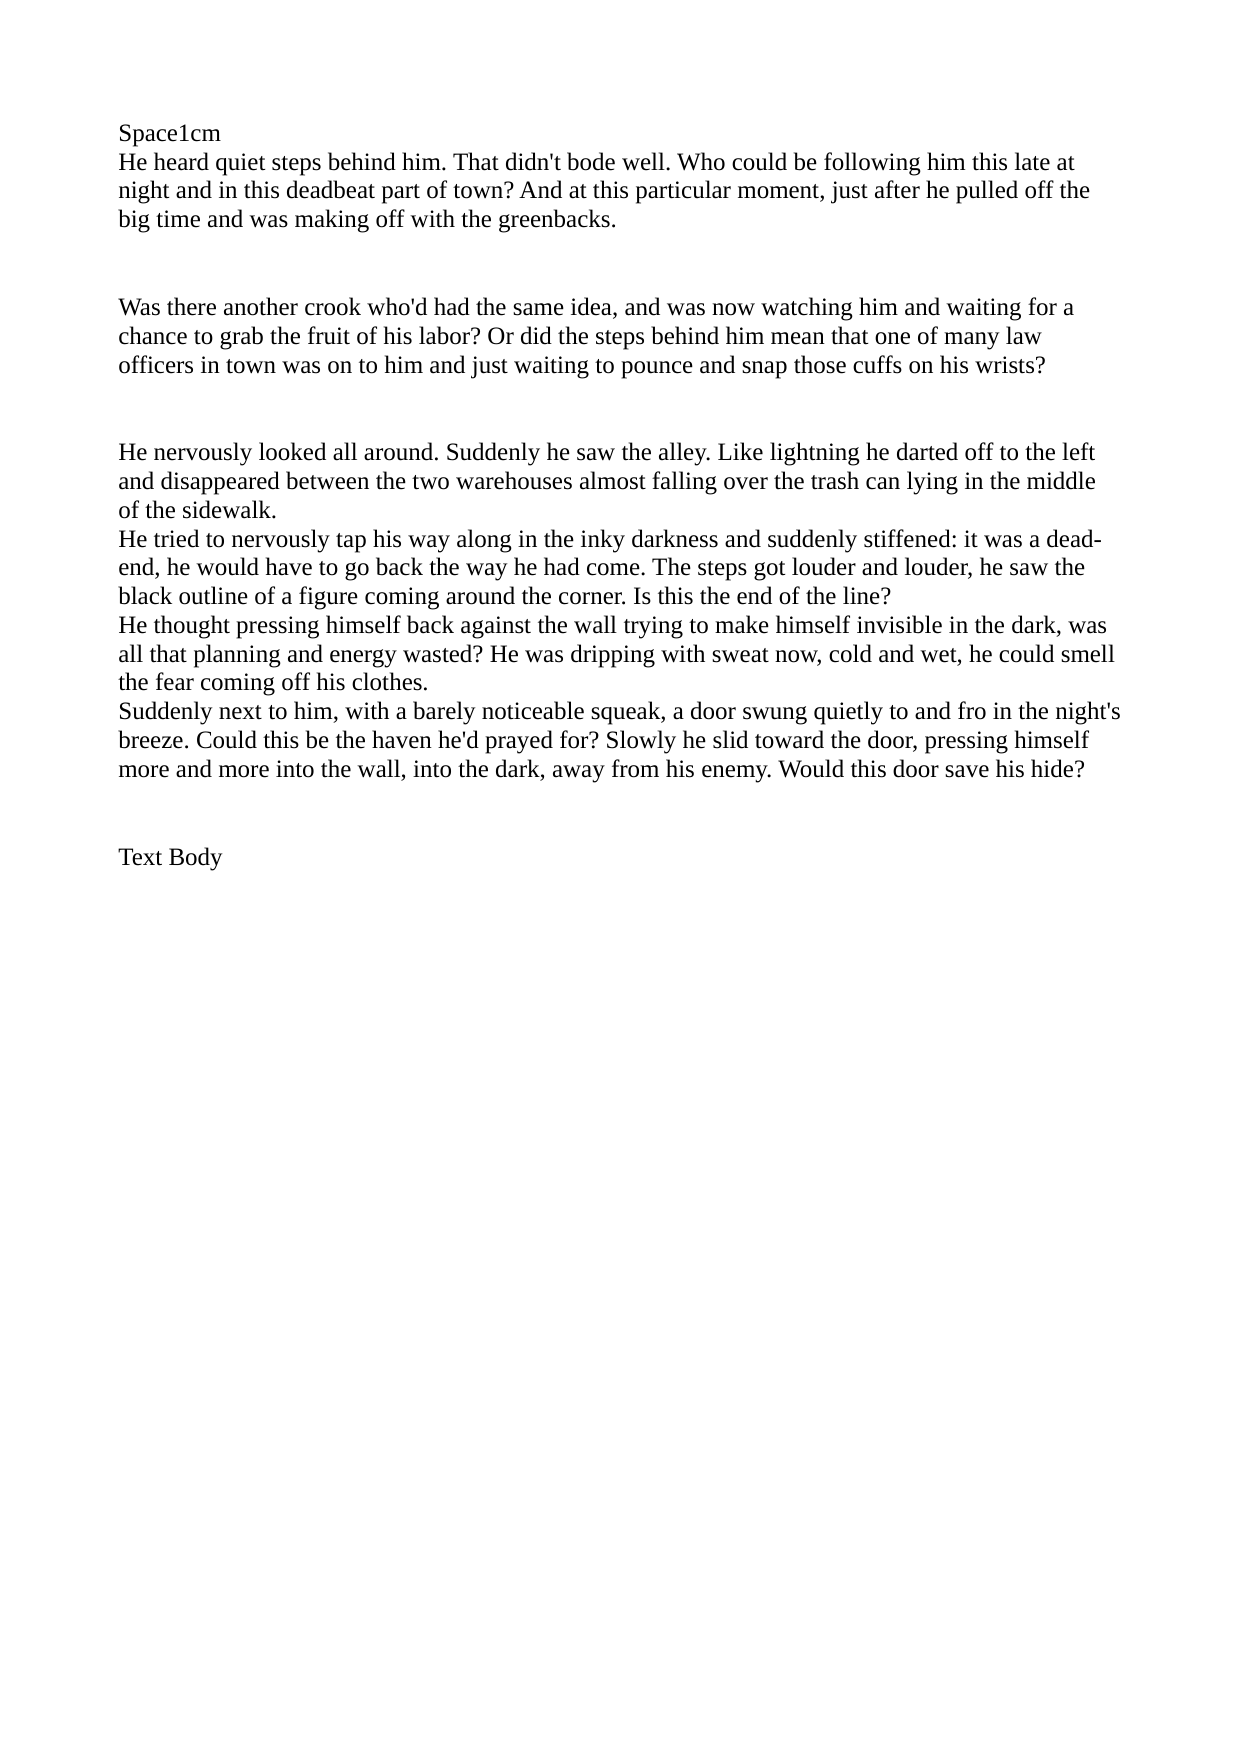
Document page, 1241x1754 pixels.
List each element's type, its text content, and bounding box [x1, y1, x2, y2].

text He heard quiet steps behind him. That didn't bode well. Who could be following him this late at night and in this deadbeat part of town? And at this particular moment, just after he pulled off the big time and was making off with the greenbacks. [118, 147, 1122, 233]
text Was there another crook who'd had the same idea, and was now watching him and waiting for a chance to grab the fruit of his labor? Or did the steps behind him mean that one of many law officers in town was on to him and just waiting to pounce and snap those cuffs on his wrists? [118, 292, 1122, 378]
text He nervously looked all around. Suddenly he saw the alley. Like lightning he darted off to the left and disappeared between the two warehouses almost falling over the trash can lying in the middle of the sidewalk. [118, 437, 1122, 524]
text Suddenly next to him, with a barely noticeable squeak, a door swung quietly to and fro in the night's breeze. Could this be the haven he'd prayed for? Slowly he slid toward the door, pressing himself more and more into the wall, into the dark, away from his enemy. Would this door save his hide? [118, 696, 1122, 782]
text He thought pressing himself back against the wall trying to make himself invisible in the dark, was all that planning and energy wasted? He was dripping with sweat now, cold and wet, he could smell the fear coming off his clothes. [118, 610, 1122, 696]
text Space1cm [118, 118, 1122, 147]
text He tried to nervously tap his way along in the inky darkness and suddenly stiffened: it was a dead-end, he would have to go back the way he had come. The steps got louder and louder, he saw the black outline of a figure coming around the corner. Is this the end of the line? [118, 524, 1122, 610]
text Text Body [118, 842, 1122, 870]
